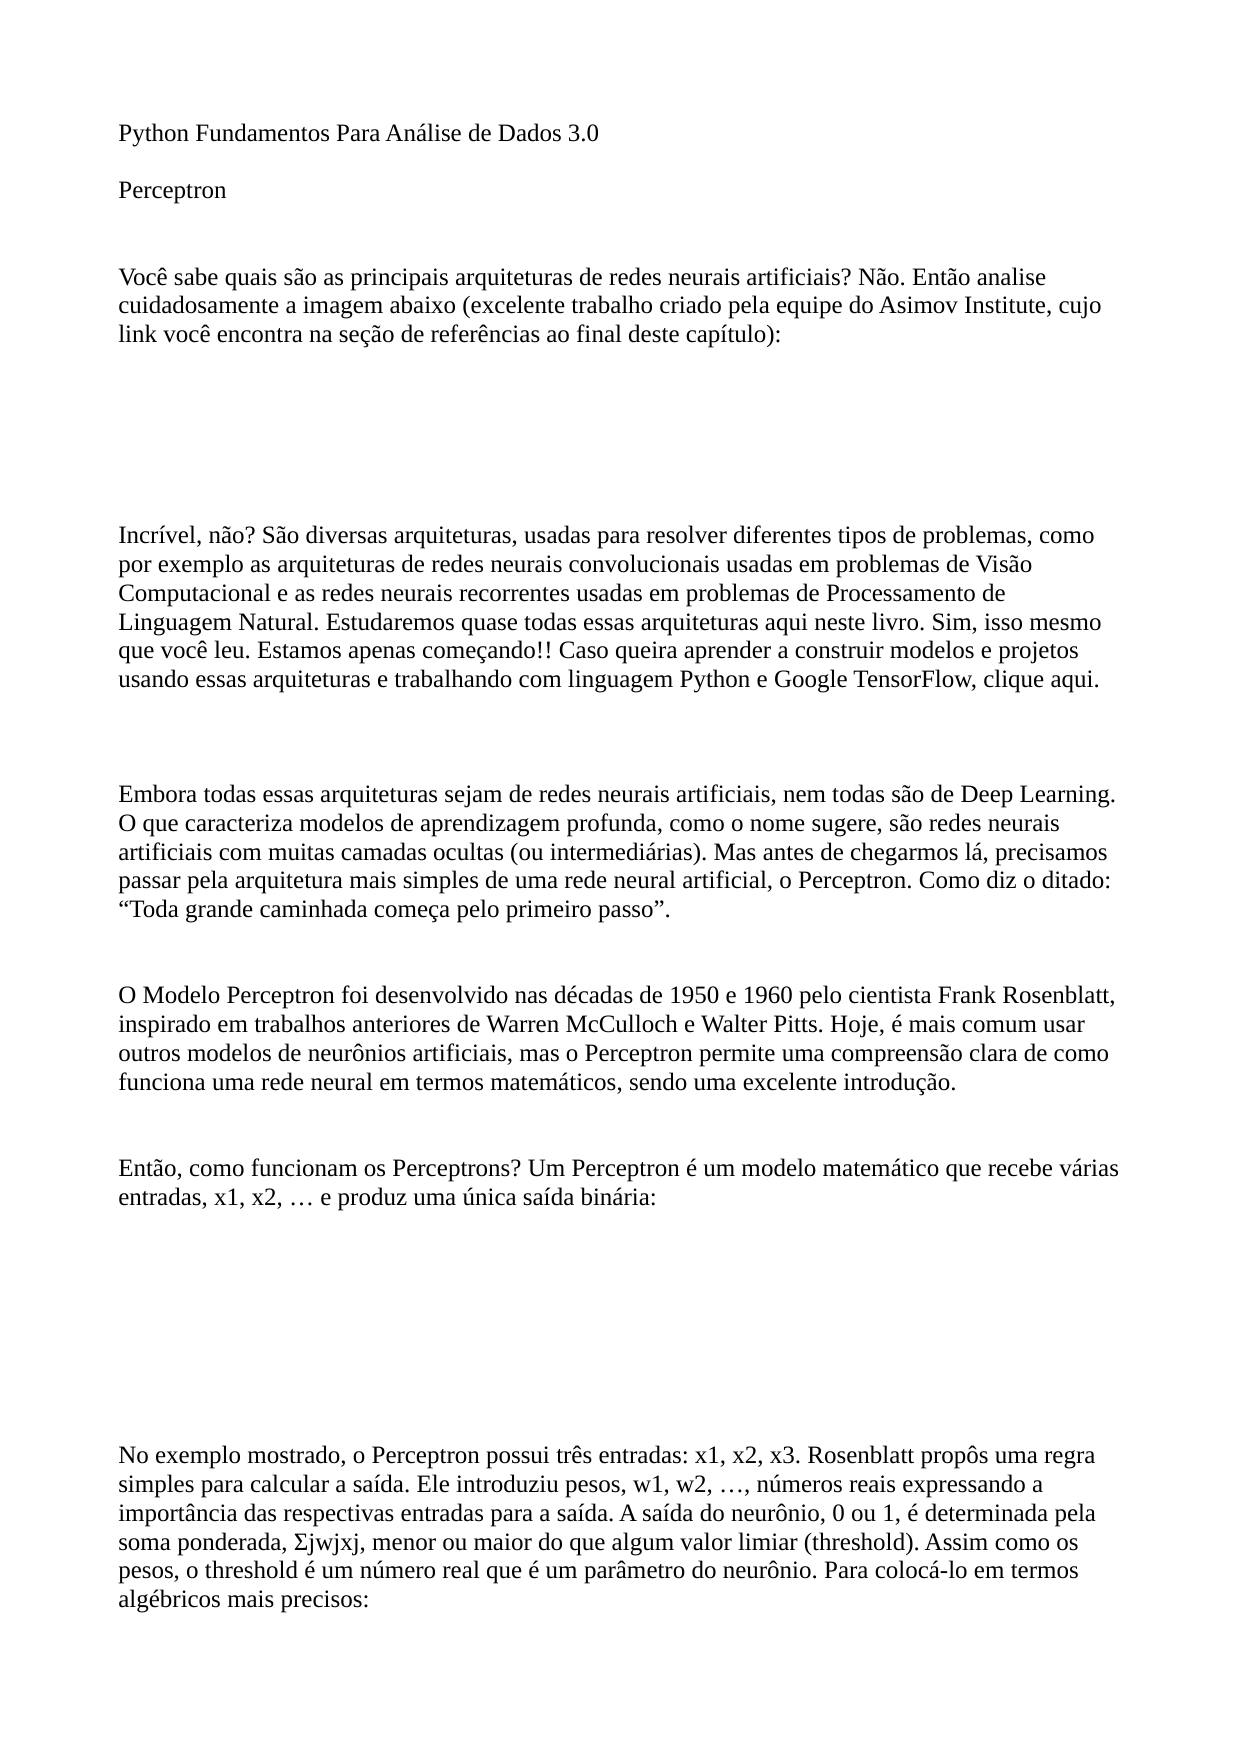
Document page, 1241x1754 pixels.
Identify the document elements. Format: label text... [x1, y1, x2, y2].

text Python Fundamentos Para Análise de Dados 3.0 [118, 118, 1122, 147]
text Então, como funcionam os Perceptrons? Um Perceptron é um modelo matemático que recebe várias entradas, x1, x2, … e produz uma única saída binária: [118, 1153, 1122, 1211]
text Incrível, não? São diversas arquiteturas, usadas para resolver diferentes tipos de problemas, como por exemplo as arquiteturas de redes neurais convolucionais usadas em problemas de Visão Computacional e as redes neurais recorrentes usadas em problemas de Processamento de Linguagem Natural. Estudaremos quase todas essas arquiteturas aqui neste livro. Sim, isso mesmo que você leu. Estamos apenas começando!! Caso queira aprender a construir modelos e projetos usando essas arquiteturas e trabalhando com linguagem Python e Google TensorFlow, clique aqui. [118, 521, 1122, 693]
text Perceptron [118, 176, 1122, 204]
text O Modelo Perceptron foi desenvolvido nas décadas de 1950 e 1960 pelo cientista Frank Rosenblatt, inspirado em trabalhos anteriores de Warren McCulloch e Walter Pitts. Hoje, é mais comum usar outros modelos de neurônios artificiais, mas o Perceptron permite uma compreensão clara de como funciona uma rede neural em termos matemáticos, sendo uma excelente introdução. [118, 981, 1122, 1096]
text Embora todas essas arquiteturas sejam de redes neurais artificiais, nem todas são de Deep Learning. O que caracteriza modelos de aprendizagem profunda, como o nome sugere, são redes neurais artificiais com muitas camadas ocultas (ou intermediárias). Mas antes de chegarmos lá, precisamos passar pela arquitetura mais simples de uma rede neural artificial, o Perceptron. Como diz o ditado: “Toda grande caminhada começa pelo primeiro passo”. [118, 779, 1122, 923]
text Você sabe quais são as principais arquiteturas de redes neurais artificiais? Não. Então analise cuidadosamente a imagem abaixo (excelente trabalho criado pela equipe do Asimov Institute, cujo link você encontra na seção de referências ao final deste capítulo): [118, 262, 1122, 348]
text No exemplo mostrado, o Perceptron possui três entradas: x1, x2, x3. Rosenblatt propôs uma regra simples para calcular a saída. Ele introduziu pesos, w1, w2, …, números reais expressando a importância das respectivas entradas para a saída. A saída do neurônio, 0 ou 1, é determinada pela soma ponderada, Σjwjxj, menor ou maior do que algum valor limiar (threshold). Assim como os pesos, o threshold é um número real que é um parâmetro do neurônio. Para colocá-lo em termos algébricos mais precisos: [118, 1441, 1122, 1613]
